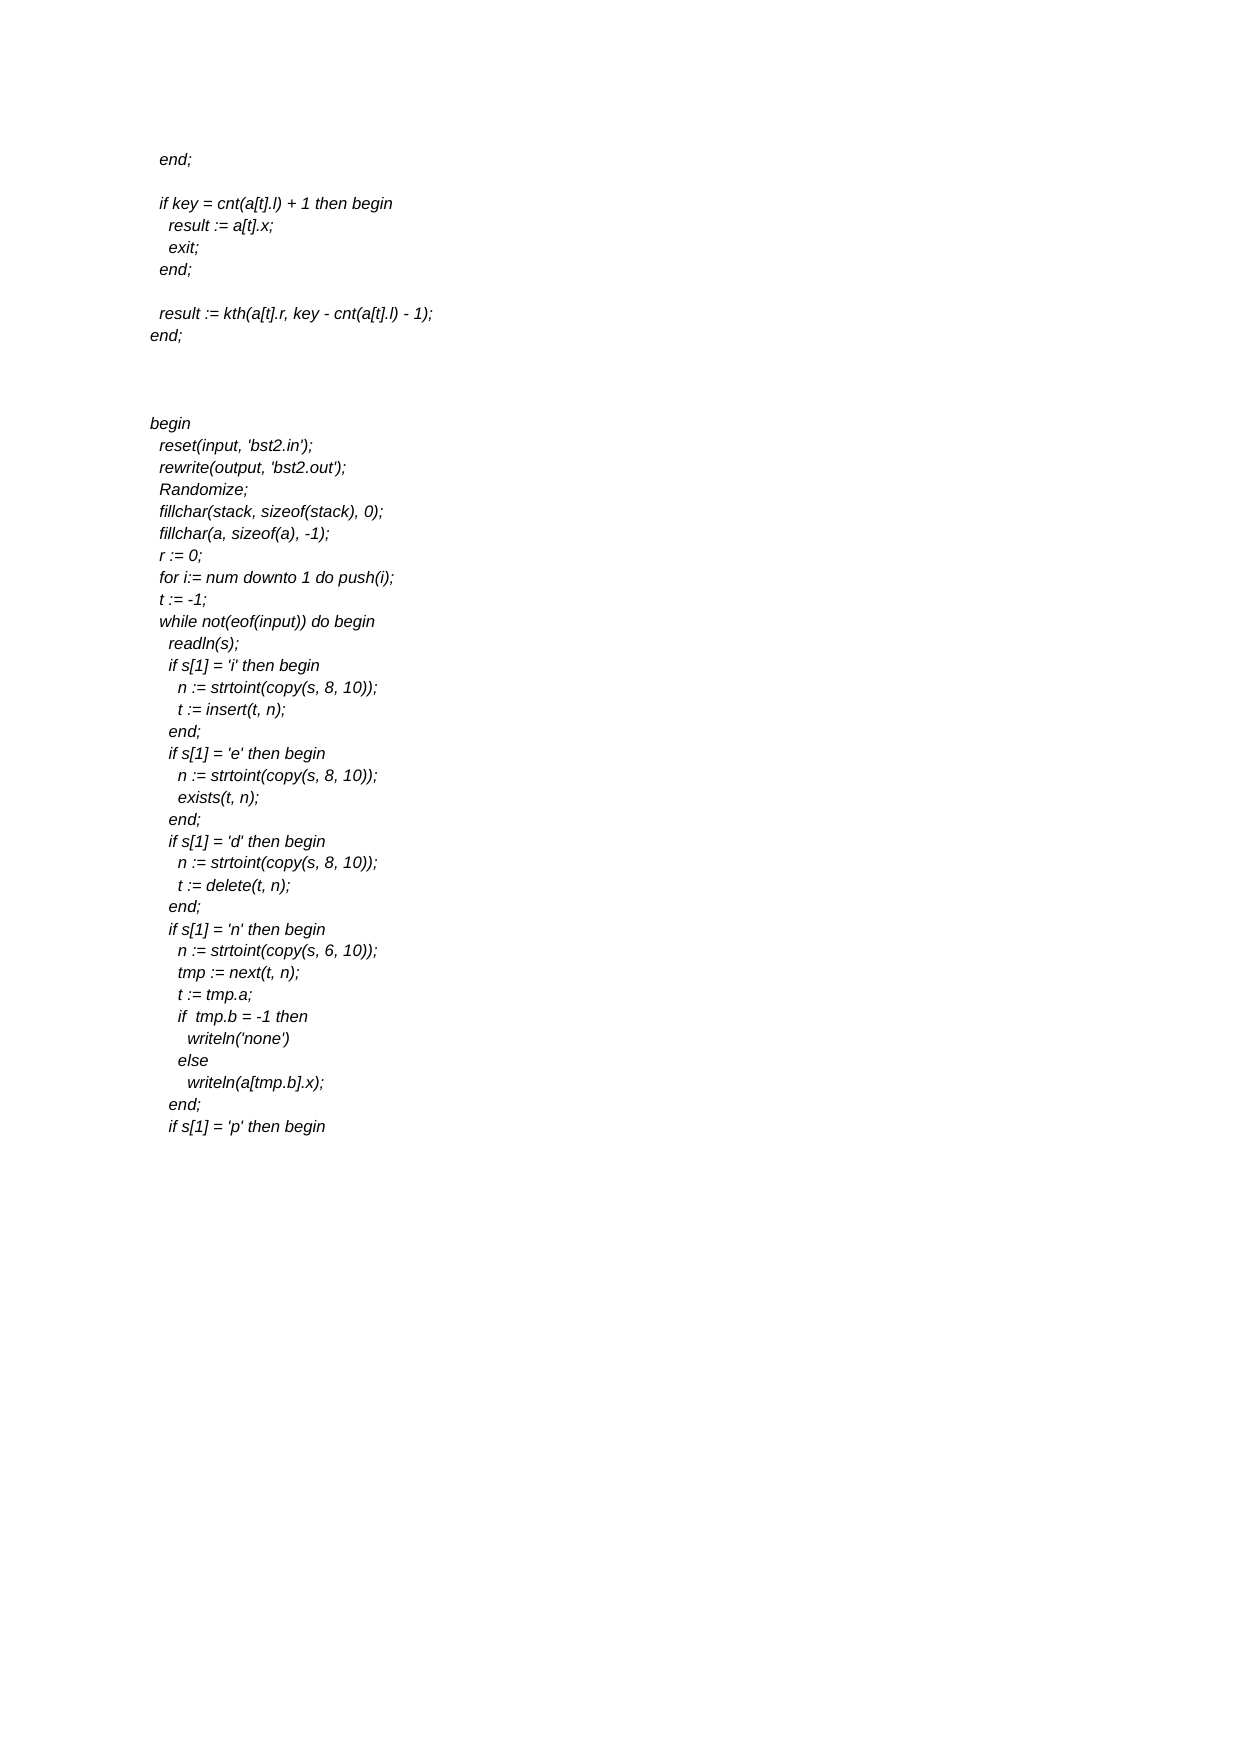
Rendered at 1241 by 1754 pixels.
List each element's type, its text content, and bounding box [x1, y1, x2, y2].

text exists(t, n); [150, 787, 1090, 807]
text t := delete(t, n); [150, 875, 1090, 894]
text fillchar(a, sizeof(a), -1); [150, 524, 1090, 543]
text t := tmp.a; [150, 985, 1090, 1004]
text fillchar(stack, sizeof(stack), 0); [150, 502, 1090, 521]
text if key = cnt(a[t].l) + 1 then begin [150, 194, 1090, 213]
text begin [150, 414, 1090, 433]
text readln(s); [150, 633, 1090, 653]
text end; [150, 326, 1090, 345]
text r := 0; [150, 546, 1090, 565]
text if tmp.b = -1 then [150, 1007, 1090, 1026]
text writeln(a[tmp.b].x); [150, 1073, 1090, 1092]
text if s[1] = 'n' then begin [150, 919, 1090, 938]
text for i:= num downto 1 do push(i); [150, 568, 1090, 587]
text writeln('none') [150, 1029, 1090, 1048]
text if s[1] = 'i' then begin [150, 656, 1090, 675]
text n := strtoint(copy(s, 6, 10)); [150, 941, 1090, 960]
text end; [150, 150, 1090, 169]
text if s[1] = 'e' then begin [150, 743, 1090, 763]
text exit; [150, 238, 1090, 257]
text n := strtoint(copy(s, 8, 10)); [150, 853, 1090, 872]
text if s[1] = 'd' then begin [150, 831, 1090, 851]
text if s[1] = 'p' then begin [150, 1117, 1090, 1136]
text rewrite(output, 'bst2.out'); [150, 458, 1090, 477]
text t := -1; [150, 589, 1090, 609]
text n := strtoint(copy(s, 8, 10)); [150, 677, 1090, 697]
text n := strtoint(copy(s, 8, 10)); [150, 765, 1090, 784]
text end; [150, 897, 1090, 916]
text end; [150, 260, 1090, 279]
text else [150, 1051, 1090, 1070]
text tmp := next(t, n); [150, 963, 1090, 982]
text t := insert(t, n); [150, 699, 1090, 719]
text end; [150, 1095, 1090, 1114]
text result := kth(a[t].r, key - cnt(a[t].l) - 1); [150, 304, 1090, 323]
text result := a[t].x; [150, 216, 1090, 235]
text while not(eof(input)) do begin [150, 612, 1090, 631]
text end; [150, 809, 1090, 828]
text reset(input, 'bst2.in'); [150, 436, 1090, 455]
text Randomize; [150, 480, 1090, 499]
text end; [150, 721, 1090, 741]
